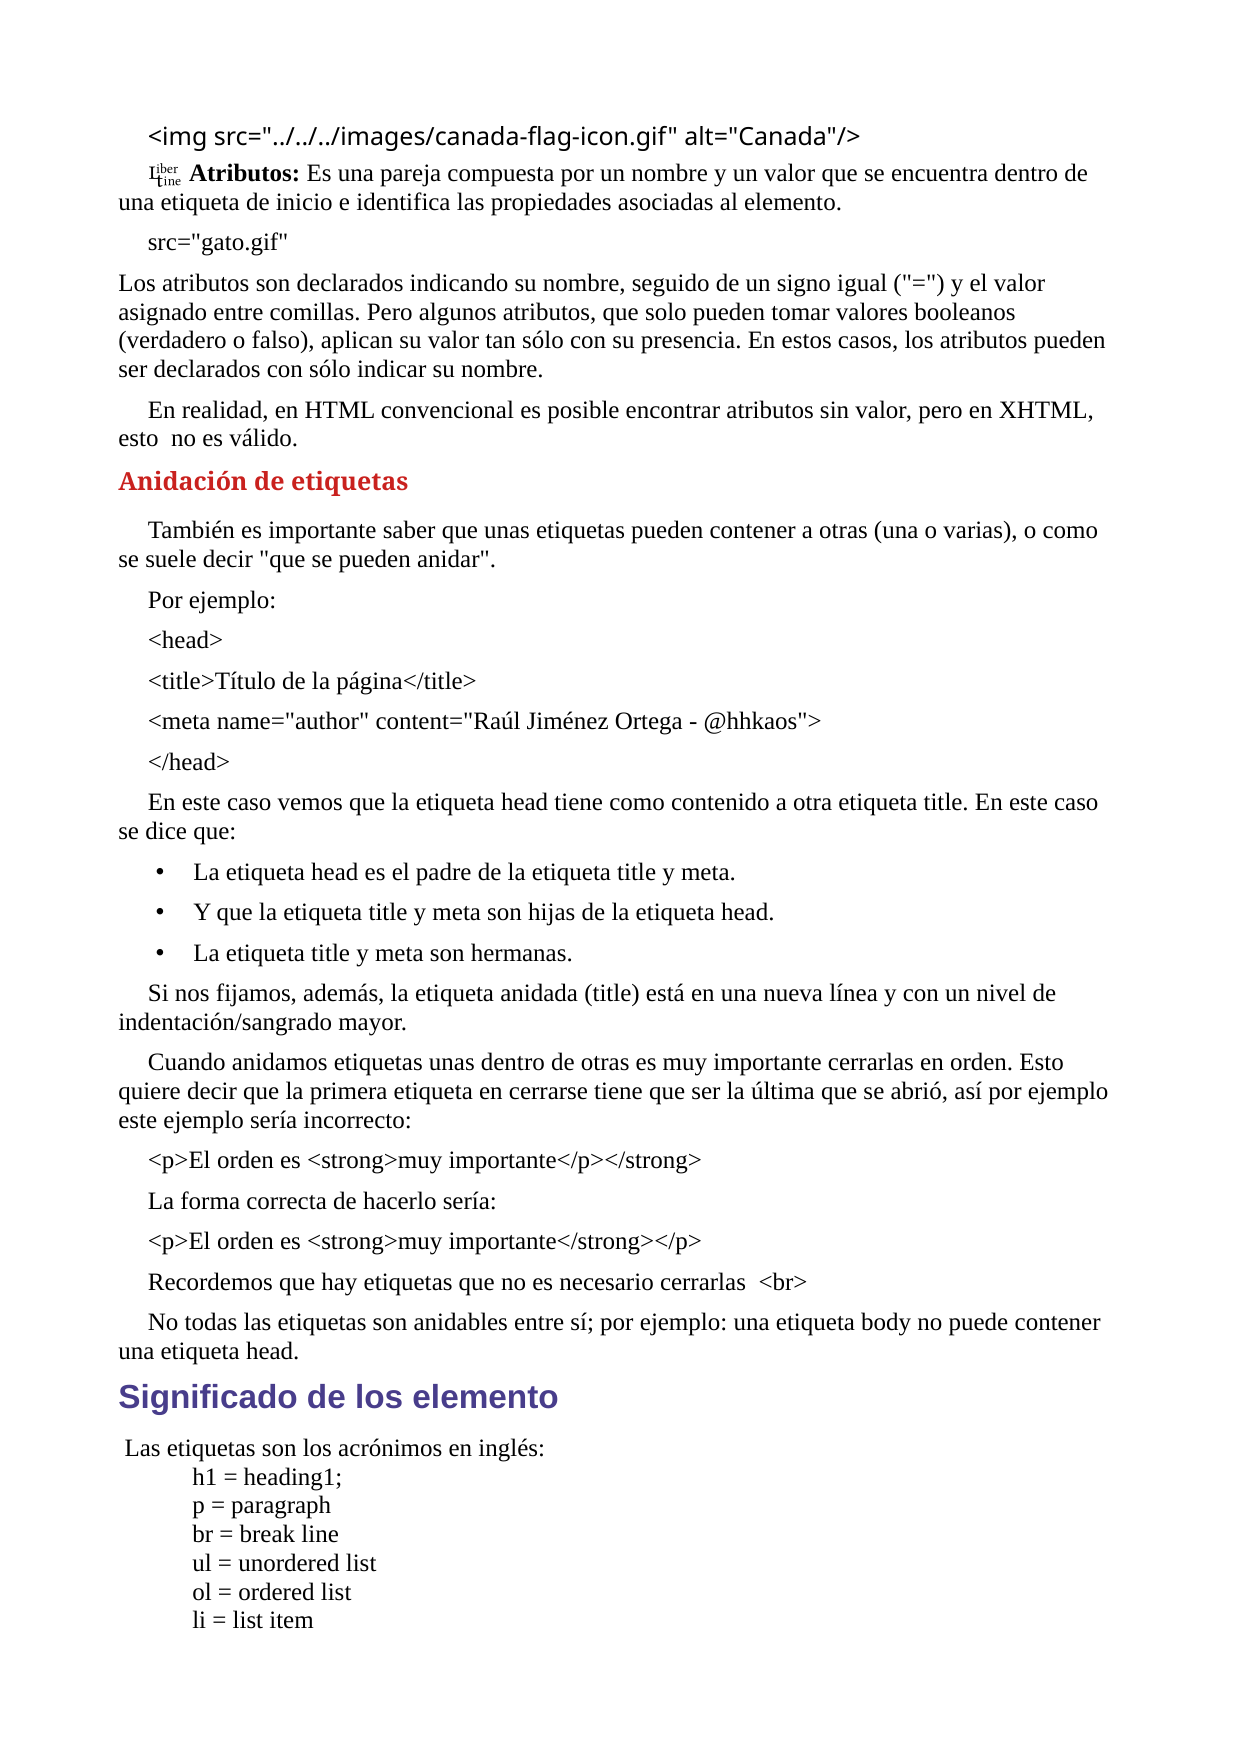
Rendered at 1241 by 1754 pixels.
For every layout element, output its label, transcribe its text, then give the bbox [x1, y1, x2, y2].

list La etiqueta head es el padre de la etiqueta title y meta. [156, 857, 1122, 885]
text No todas las etiquetas son anidables entre sí; por ejemplo: una etiqueta body no puede contener una etiqueta head. [118, 1307, 1122, 1365]
text <meta name="author" content="Raúl Jiménez Ortega - @hhkaos"> [118, 706, 1122, 735]
text Recordemos que hay etiquetas que no es necesario cerrarlas <br> [118, 1267, 1122, 1296]
text <head> [118, 625, 1122, 654]
text También es importante saber que unas etiquetas pueden contener a otras (una o varias), o como se suele decir "que se pueden anidar". [118, 515, 1122, 573]
list Y que la etiqueta title y meta son hijas de la etiqueta head. [156, 897, 1122, 926]
text En realidad, en HTML convencional es posible encontrar atributos sin valor, pero en XHTML, esto no es válido. [118, 395, 1122, 452]
text La forma correcta de hacerlo sería: [118, 1186, 1122, 1215]
text <p>El orden es <strong>muy importante</p></strong> [118, 1145, 1122, 1174]
text  Atributos: Es una pareja compuesta por un nombre y un valor que se encuentra dentro de una etiqueta de inicio e identifica las propiedades asociadas al elemento. [118, 158, 1122, 216]
text <title>Título de la página</title> [118, 666, 1122, 694]
text Los atributos son declarados indicando su nombre, seguido de un signo igual ("=") y el valor asignado entre comillas. Pero algunos atributos, que solo pueden tomar valores booleanos (verdadero o falso), aplican su valor tan sólo con su presencia. En estos casos, los atributos pueden ser declarados con sólo indicar su nombre. [118, 268, 1122, 383]
text br = break line [192, 1519, 1122, 1548]
text p = paragraph [192, 1490, 1122, 1519]
text src="gato.gif" [118, 227, 1122, 256]
text <p>El orden es <strong>muy importante</strong></p> [118, 1226, 1122, 1255]
text li = list item [192, 1605, 1122, 1634]
text h1 = heading1; [192, 1462, 1122, 1490]
subtitle Anidación de etiquetas [118, 464, 1122, 498]
text ol = ordered list [192, 1577, 1122, 1605]
list La etiqueta title y meta son hermanas. [156, 938, 1122, 966]
text ul = unordered list [192, 1548, 1122, 1577]
text En este caso vemos que la etiqueta head tiene como contenido a otra etiqueta title. En este caso se dice que: [118, 787, 1122, 845]
text Si nos fijamos, además, la etiqueta anidada (title) está en una nueva línea y con un nivel de indentación/sangrado mayor. [118, 978, 1122, 1036]
text Las etiquetas son los acrónimos en inglés: [118, 1433, 1122, 1462]
text Por ejemplo: [118, 585, 1122, 613]
text Cuando anidamos etiquetas unas dentro de otras es muy importante cerrarlas en orden. Esto quiere decir que la primera etiqueta en cerrarse tiene que ser la última que se abrió, así por ejemplo este ejemplo sería incorrecto: [118, 1047, 1122, 1134]
text <img src="../../../images/canada-flag-icon.gif" alt="Canada"/> [118, 118, 1122, 152]
subtitle Significado de los elemento [118, 1377, 1122, 1415]
text </head> [118, 747, 1122, 776]
